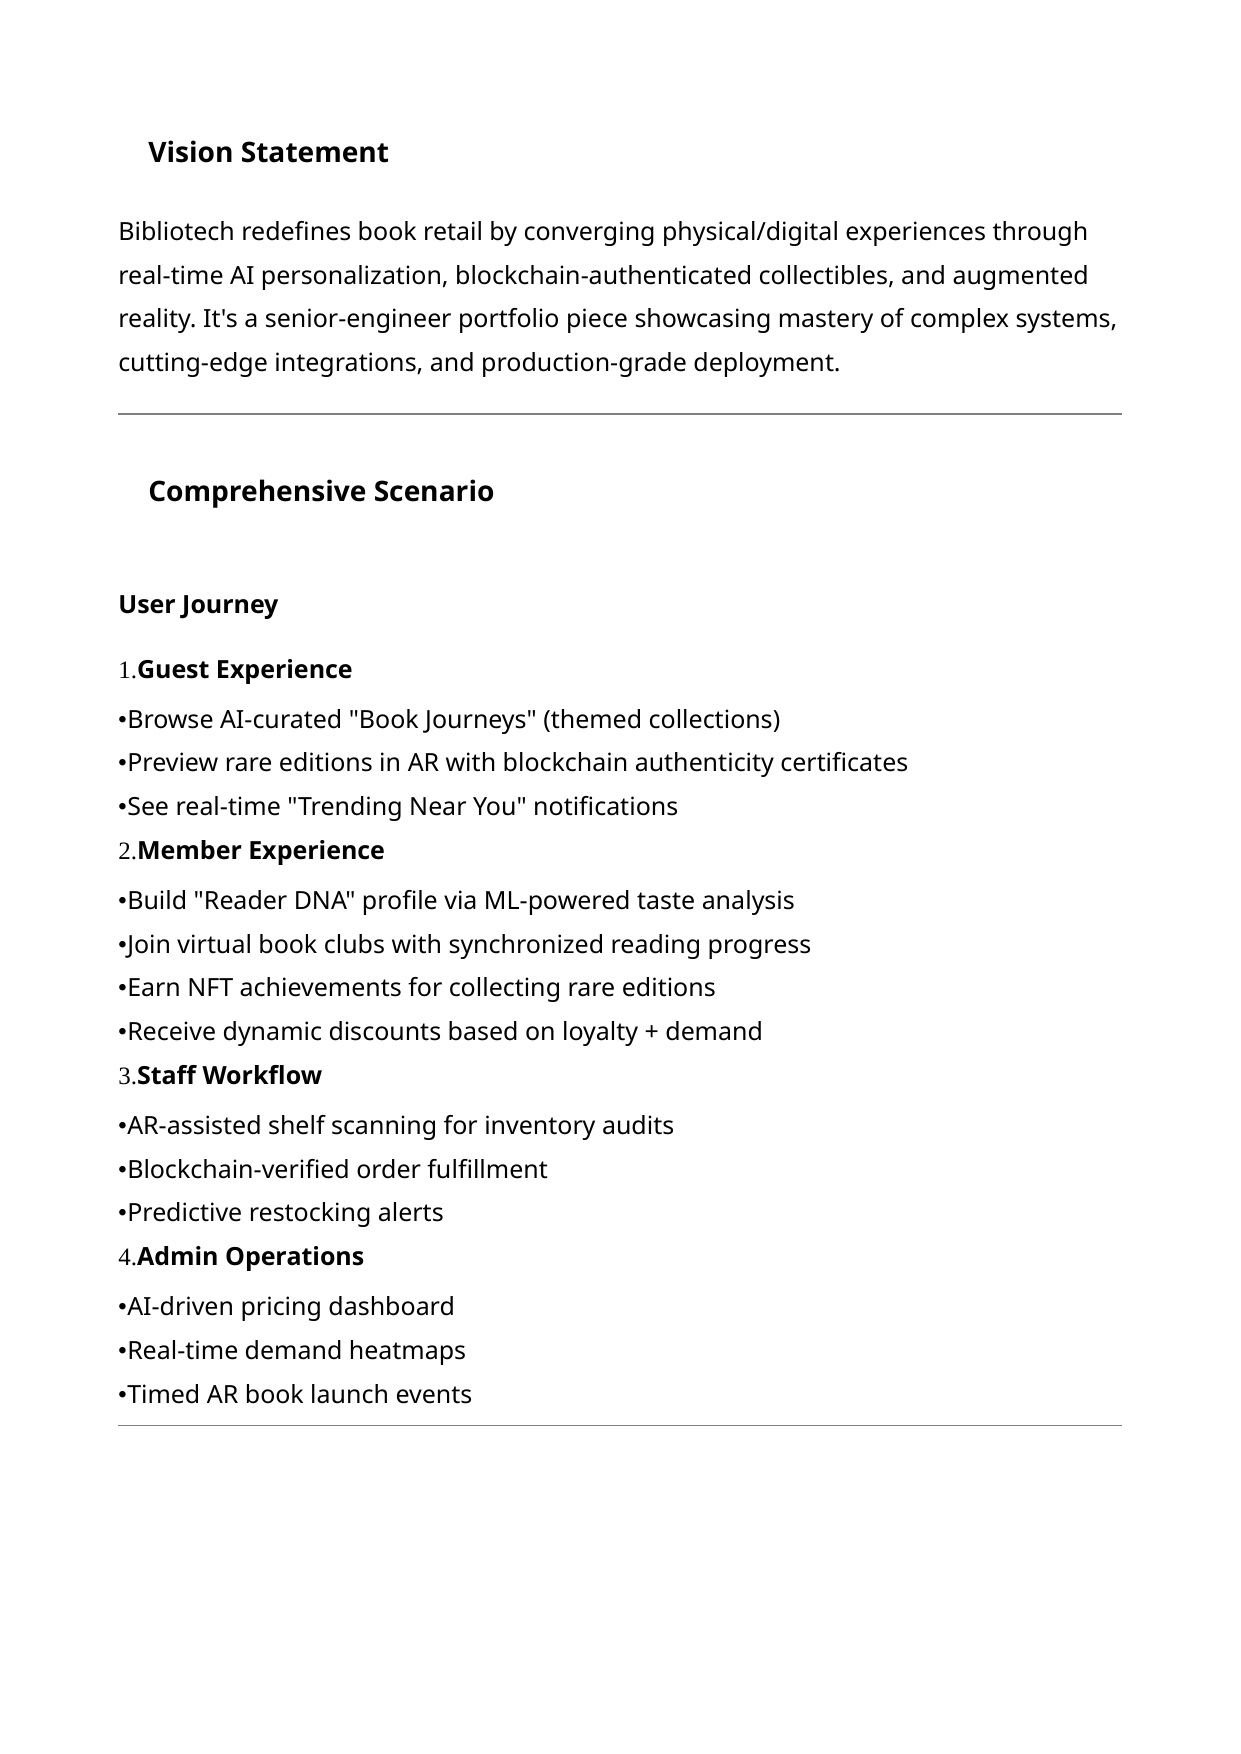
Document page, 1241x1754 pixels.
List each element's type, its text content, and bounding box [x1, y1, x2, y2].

list Timed AR book launch events [118, 1367, 1122, 1410]
subtitle 🌟 Vision Statement [118, 133, 1122, 171]
list Build "Reader DNA" profile via ML-powered taste analysis [118, 873, 1122, 917]
list Admin Operations [118, 1229, 1122, 1273]
list Preview rare editions in AR with blockchain authenticity certificates [118, 735, 1122, 779]
subtitle 📜 Comprehensive Scenario [118, 472, 1122, 510]
list Real-time demand heatmaps [118, 1323, 1122, 1367]
list See real-time "Trending Near You" notifications [118, 779, 1122, 823]
text Bibliotech redefines book retail by converging physical/digital experiences through real-time AI personalization, blockchain-authenticated collectibles, and augmented reality. It's a senior-engineer portfolio piece showcasing mastery of complex systems, cutting-edge integrations, and production-grade deployment. [118, 204, 1122, 379]
list Predictive restocking alerts [118, 1185, 1122, 1229]
list Staff Workflow [118, 1048, 1122, 1092]
list Join virtual book clubs with synchronized reading progress [118, 917, 1122, 960]
list Member Experience [118, 823, 1122, 867]
subtitle User Journey [118, 577, 1122, 621]
list Browse AI-curated "Book Journeys" (themed collections) [118, 692, 1122, 735]
list AR-assisted shelf scanning for inventory audits [118, 1098, 1122, 1142]
list AI-driven pricing dashboard [118, 1279, 1122, 1323]
list Receive dynamic discounts based on loyalty + demand [118, 1004, 1122, 1048]
list Guest Experience [118, 642, 1122, 685]
list Earn NFT achievements for collecting rare editions [118, 960, 1122, 1004]
list Blockchain-verified order fulfillment [118, 1142, 1122, 1185]
